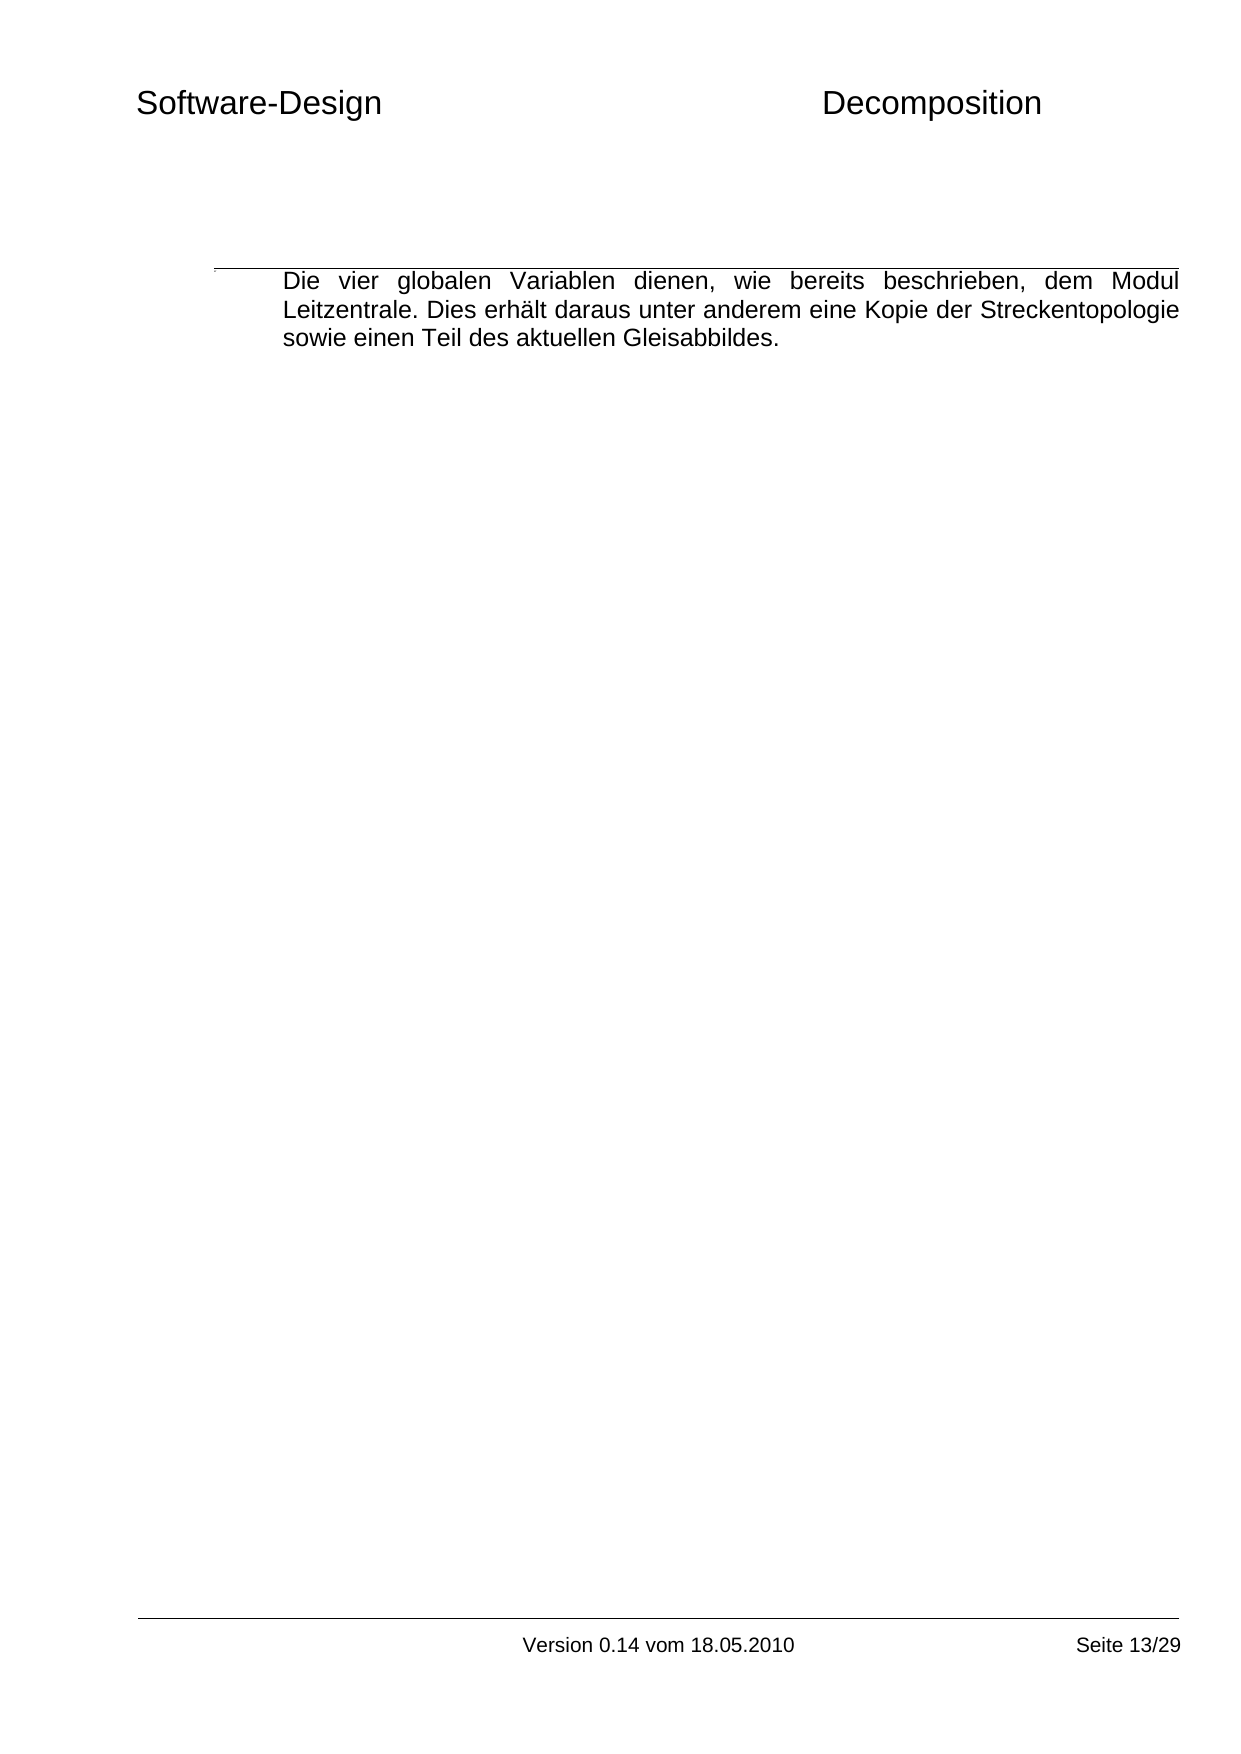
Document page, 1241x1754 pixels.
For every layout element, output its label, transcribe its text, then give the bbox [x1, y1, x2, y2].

text Die vier globalen Variablen dienen, wie bereits beschrieben, dem Modul Leitzentrale. Dies erhält daraus unter anderem eine Kopie der Streckentopologie sowie einen Teil des aktuellen Gleisabbildes. [283, 289, 1181, 352]
